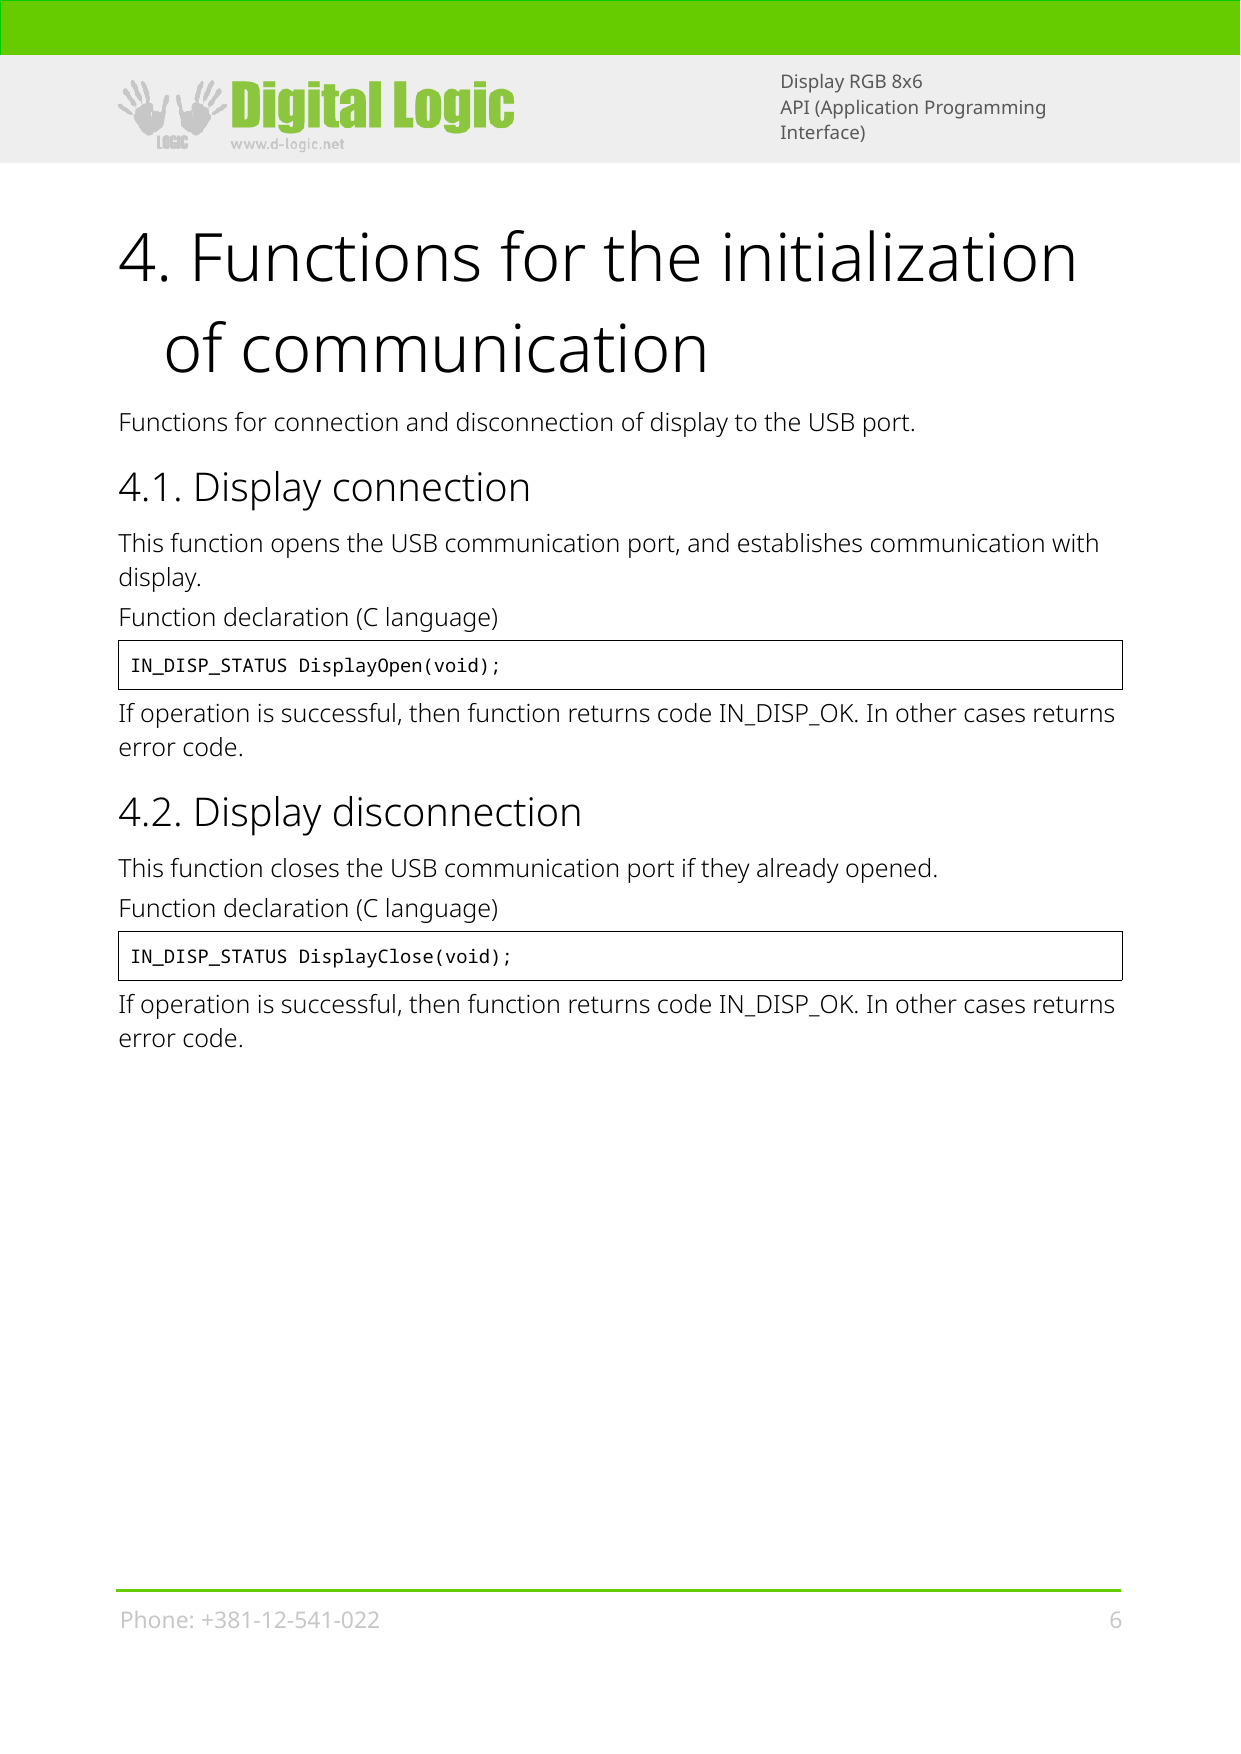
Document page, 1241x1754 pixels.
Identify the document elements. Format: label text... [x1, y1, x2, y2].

text If operation is successful, then function returns code IN_DISP_OK. In other cases returns error code. [118, 696, 1122, 764]
text Functions for connection and disconnection of display to the USB port. [118, 404, 1122, 439]
text IN_DISP_STATUS DisplayOpen(void); [119, 641, 1122, 689]
text Function declaration (C language) [118, 600, 1122, 634]
text IN_DISP_STATUS DisplayClose(void); [119, 932, 1122, 980]
text Function declaration (C language) [118, 891, 1122, 925]
text If operation is successful, then function returns code IN_DISP_OK. In other cases returns error code. [118, 986, 1122, 1054]
subtitle 4. Functions for the initialization of communication [118, 210, 1122, 392]
text This function opens the USB communication port, and establishes communication with display. [118, 526, 1122, 594]
text This function closes the USB communication port if they already opened. [118, 851, 1122, 885]
picture [115, 79, 517, 153]
subtitle 4.2. Display disconnection [118, 784, 1122, 838]
subtitle 4.1. Display connection [118, 459, 1122, 513]
